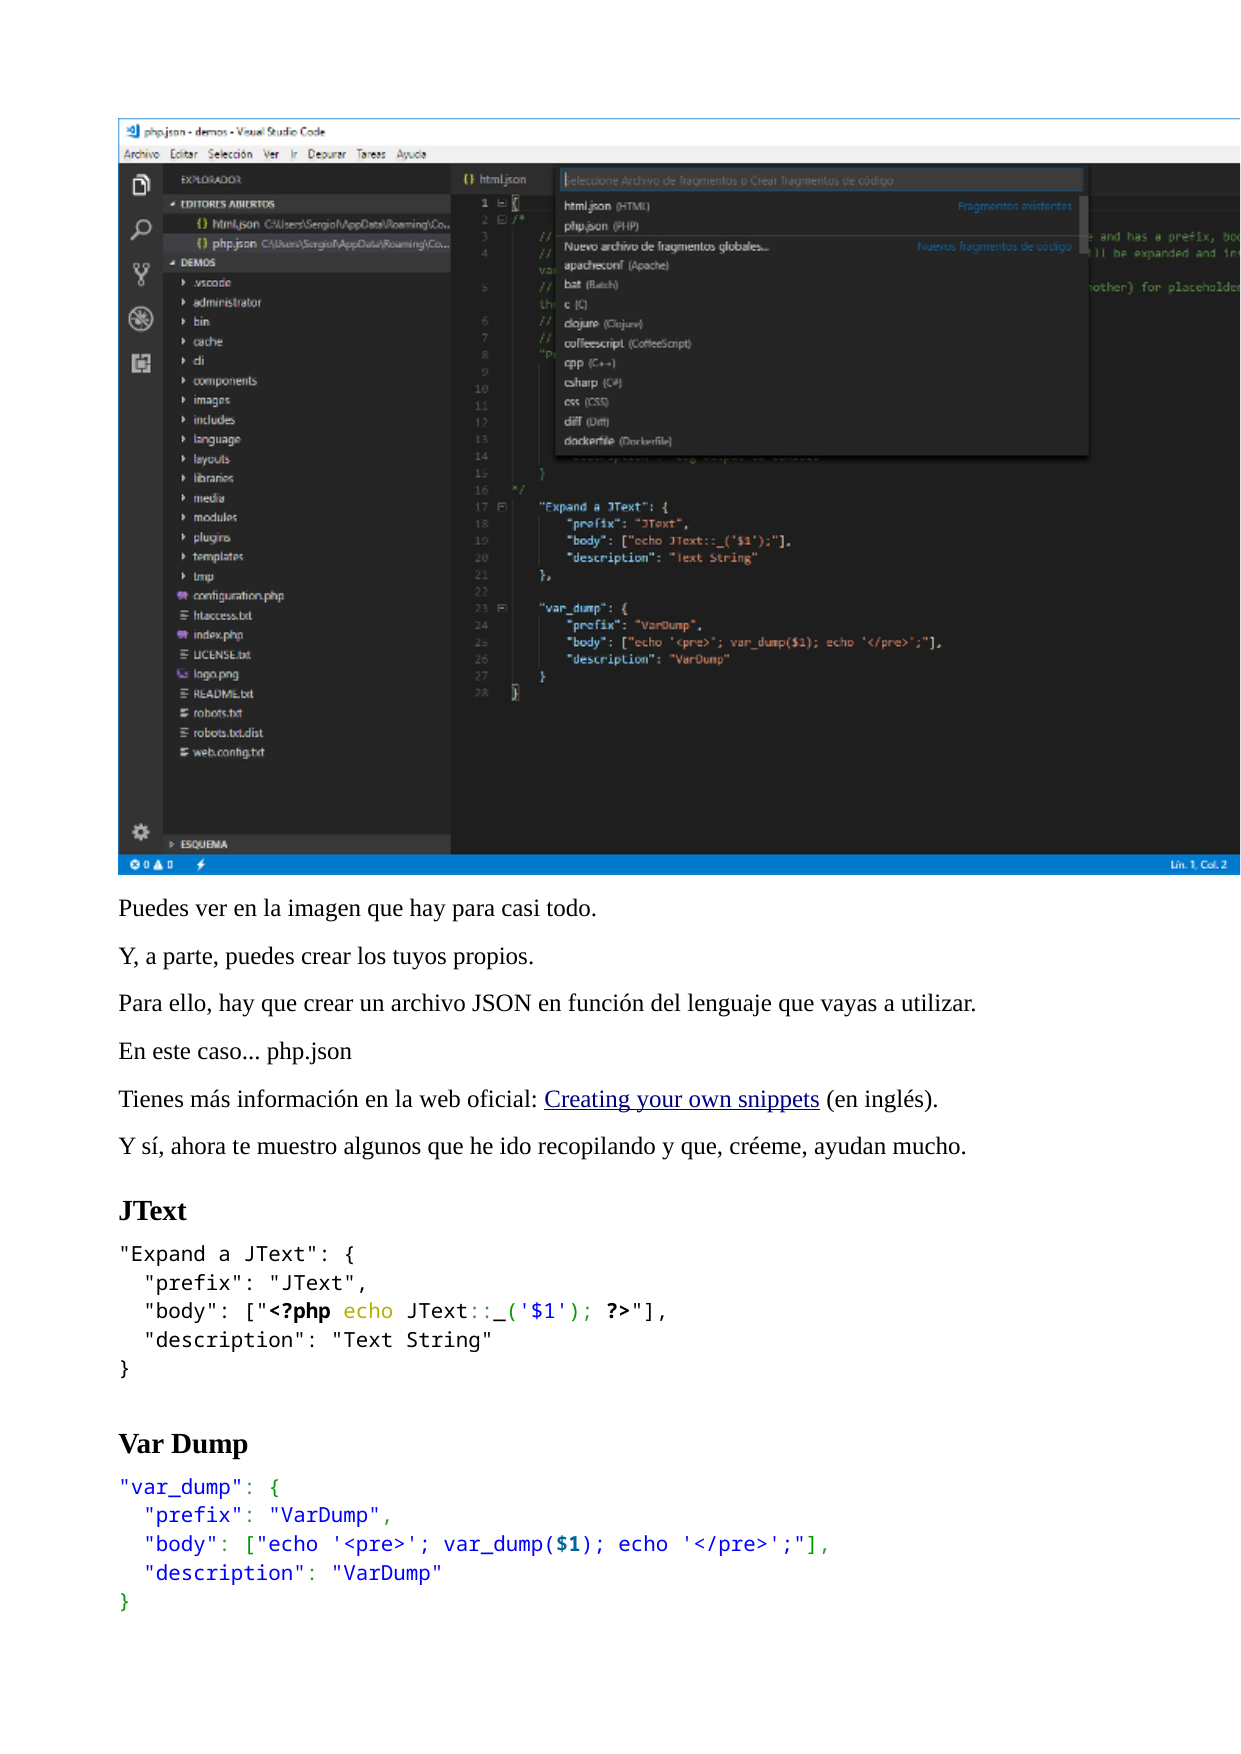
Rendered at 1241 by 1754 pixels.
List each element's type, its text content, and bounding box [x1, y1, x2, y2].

text Para ello, hay que crear un archivo JSON en función del lenguaje que vayas a utilizar. [118, 988, 1122, 1017]
text "Expand a JText": { [118, 1239, 1122, 1268]
text Y, a parte, puedes crear los tuyos propios. [118, 941, 1122, 969]
text "prefix": "VarDump", [118, 1501, 1122, 1529]
text En este caso... php.json [118, 1036, 1122, 1065]
picture [118, 118, 1241, 875]
text Tienes más información en la web oficial: Creating your own snippets (en inglés). [118, 1084, 1122, 1112]
text Y sí, ahora te muestro algunos que he ido recopilando y que, créeme, ayudan mucho. [118, 1131, 1122, 1160]
text "prefix": "JText", [118, 1268, 1122, 1296]
subtitle JText [118, 1193, 1122, 1227]
text "var_dump": { [118, 1472, 1122, 1501]
subtitle Var Dump [118, 1426, 1122, 1459]
text } [118, 1353, 1122, 1382]
text "description": "VarDump" [118, 1558, 1122, 1586]
text "body": ["echo '<pre>'; var_dump($1); echo '</pre>';"], [118, 1529, 1122, 1558]
text "body": ["<?php echo JText::_('$1'); ?>"], [118, 1296, 1122, 1325]
text "description": "Text String" [118, 1325, 1122, 1353]
text } [118, 1586, 1122, 1614]
text Puedes ver en la imagen que hay para casi todo. [118, 893, 1122, 922]
